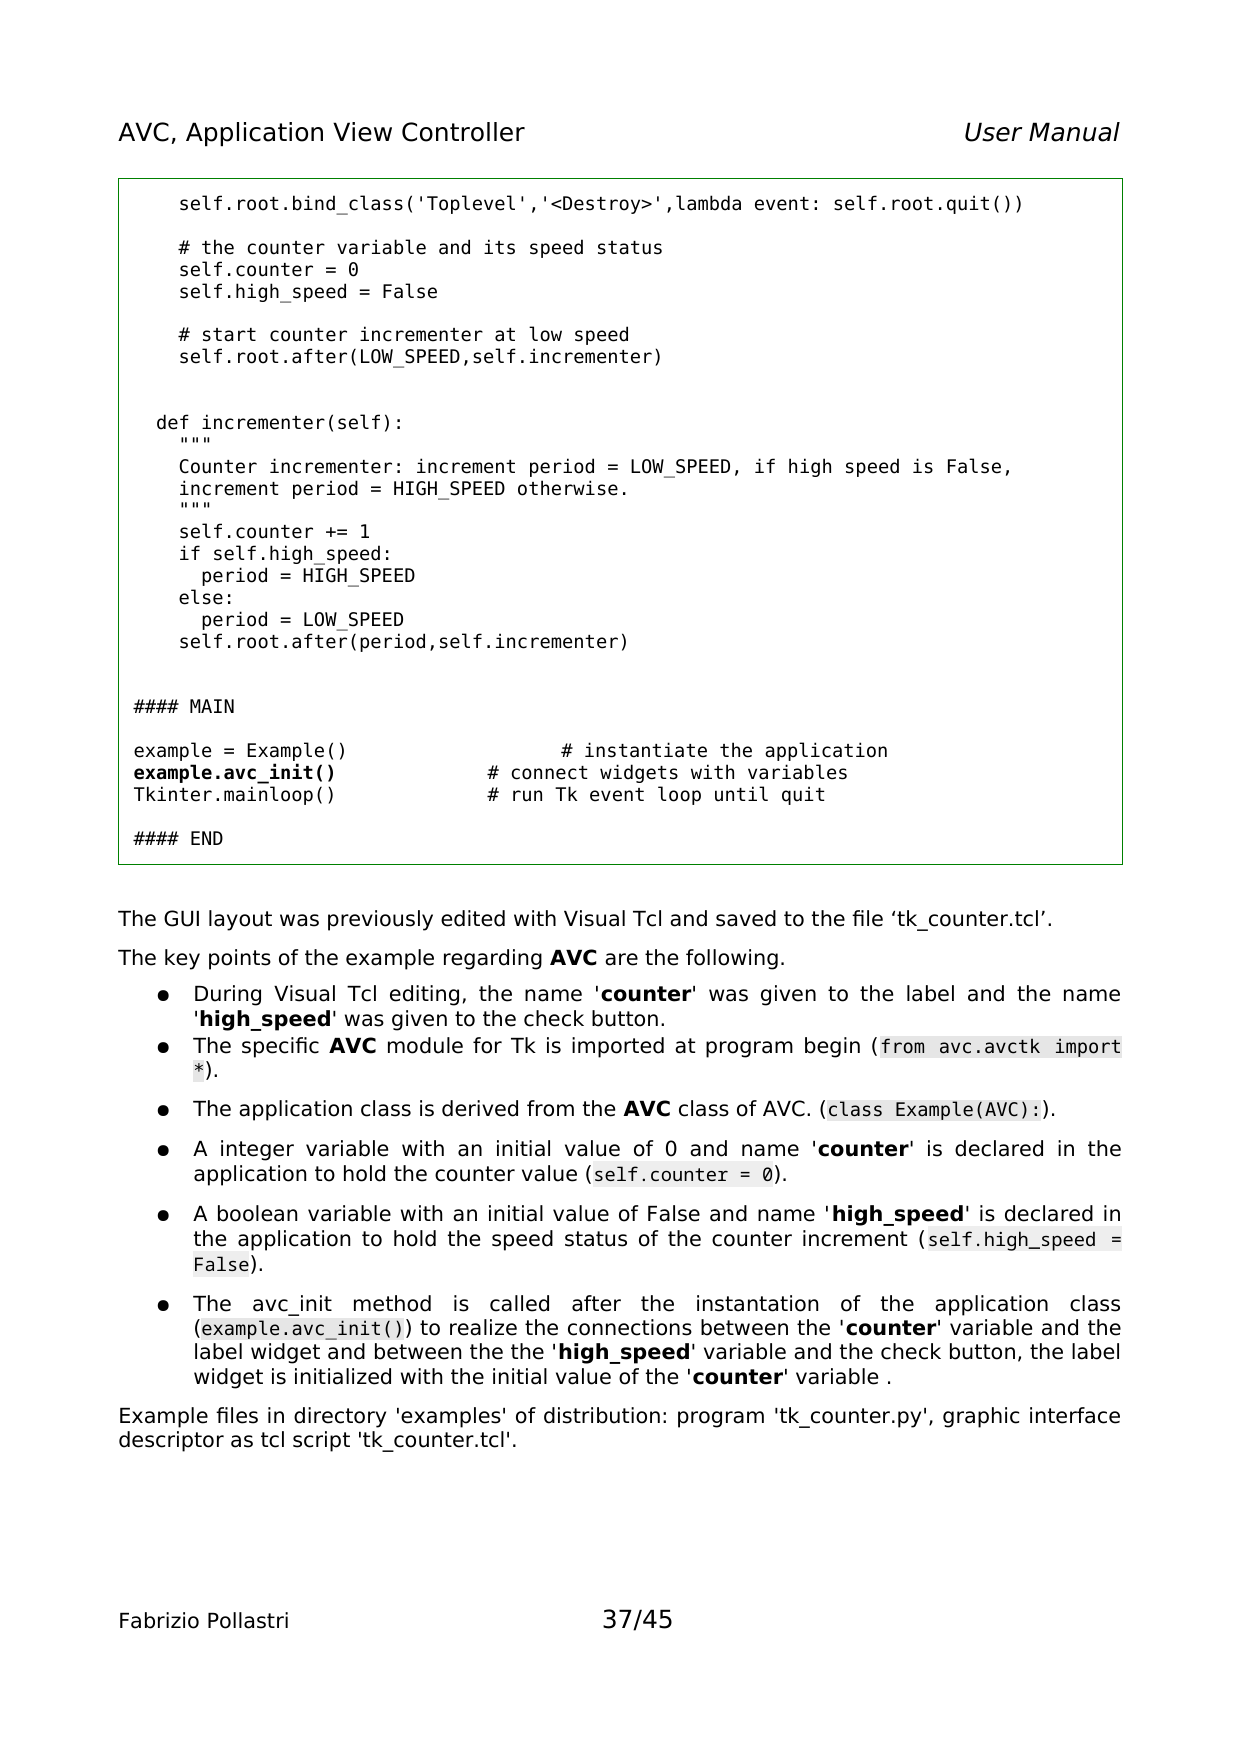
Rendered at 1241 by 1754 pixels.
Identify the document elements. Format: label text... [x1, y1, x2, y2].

text period = LOW_SPEED [119, 594, 1122, 616]
list A integer variable with an initial value of 0 and name 'counter' is declared in the application to hold the counter value (self.counter = 0). [156, 1137, 1122, 1187]
text self.counter = 0 [119, 244, 1122, 266]
text Counter incrementer: increment period = LOW_SPEED, if high speed is False, [119, 441, 1122, 462]
text self.counter += 1 [119, 506, 1122, 528]
text The key points of the example regarding AVC are the following. [118, 946, 1122, 970]
text #### MAIN [119, 681, 1122, 718]
text example.avc_init() # connect widgets with variables [119, 747, 1122, 769]
text else: [119, 572, 1122, 594]
text """ [119, 419, 1122, 441]
text self.high_speed = False [119, 266, 1122, 303]
list The avc_init method is called after the instantation of the application class (example.avc_init()) to realize the connections between the 'counter' variable and the label widget and between the the 'high_speed' variable and the check button, the label widget is initialized with the initial value of the 'counter' variable . [156, 1292, 1122, 1389]
text # start counter incrementer at low speed [119, 309, 1122, 331]
list A boolean variable with an initial value of False and name 'high_speed' is declared in the application to hold the speed status of the counter increment (self.high_speed = False). [156, 1202, 1122, 1277]
text increment period = HIGH_SPEED otherwise. [119, 462, 1122, 484]
text # the counter variable and its speed status [119, 222, 1122, 244]
list The specific AVC module for Tk is imported at program begin (from avc.avctk import *). [156, 1034, 1122, 1082]
text """ [119, 484, 1122, 506]
text self.root.after(LOW_SPEED,self.incrementer) [119, 331, 1122, 368]
text self.root.bind_class('Toplevel','<Destroy>',lambda event: self.root.quit()) [119, 179, 1122, 215]
text if self.high_speed: [119, 528, 1122, 550]
text example = Example() # instantiate the application [119, 725, 1122, 747]
list During Visual Tcl editing, the name 'counter' was given to the label and the name 'high_speed' was given to the check button. [156, 982, 1122, 1031]
text period = HIGH_SPEED [119, 550, 1122, 572]
list The application class is derived from the AVC class of AVC. (class Example(AVC):). [156, 1097, 1122, 1122]
text Example files in directory 'examples' of distribution: program 'tk_counter.py', graphic interface descriptor as tcl script 'tk_counter.tcl'. [118, 1404, 1122, 1452]
text self.root.after(period,self.incrementer) [119, 616, 1122, 653]
text Tkinter.mainloop() # run Tk event loop until quit [119, 769, 1122, 806]
text The GUI layout was previously edited with Visual Tcl and saved to the file ‘tk_counter.tcl’. [118, 907, 1122, 931]
text #### END [119, 812, 1122, 864]
text def incrementer(self): [119, 397, 1122, 419]
